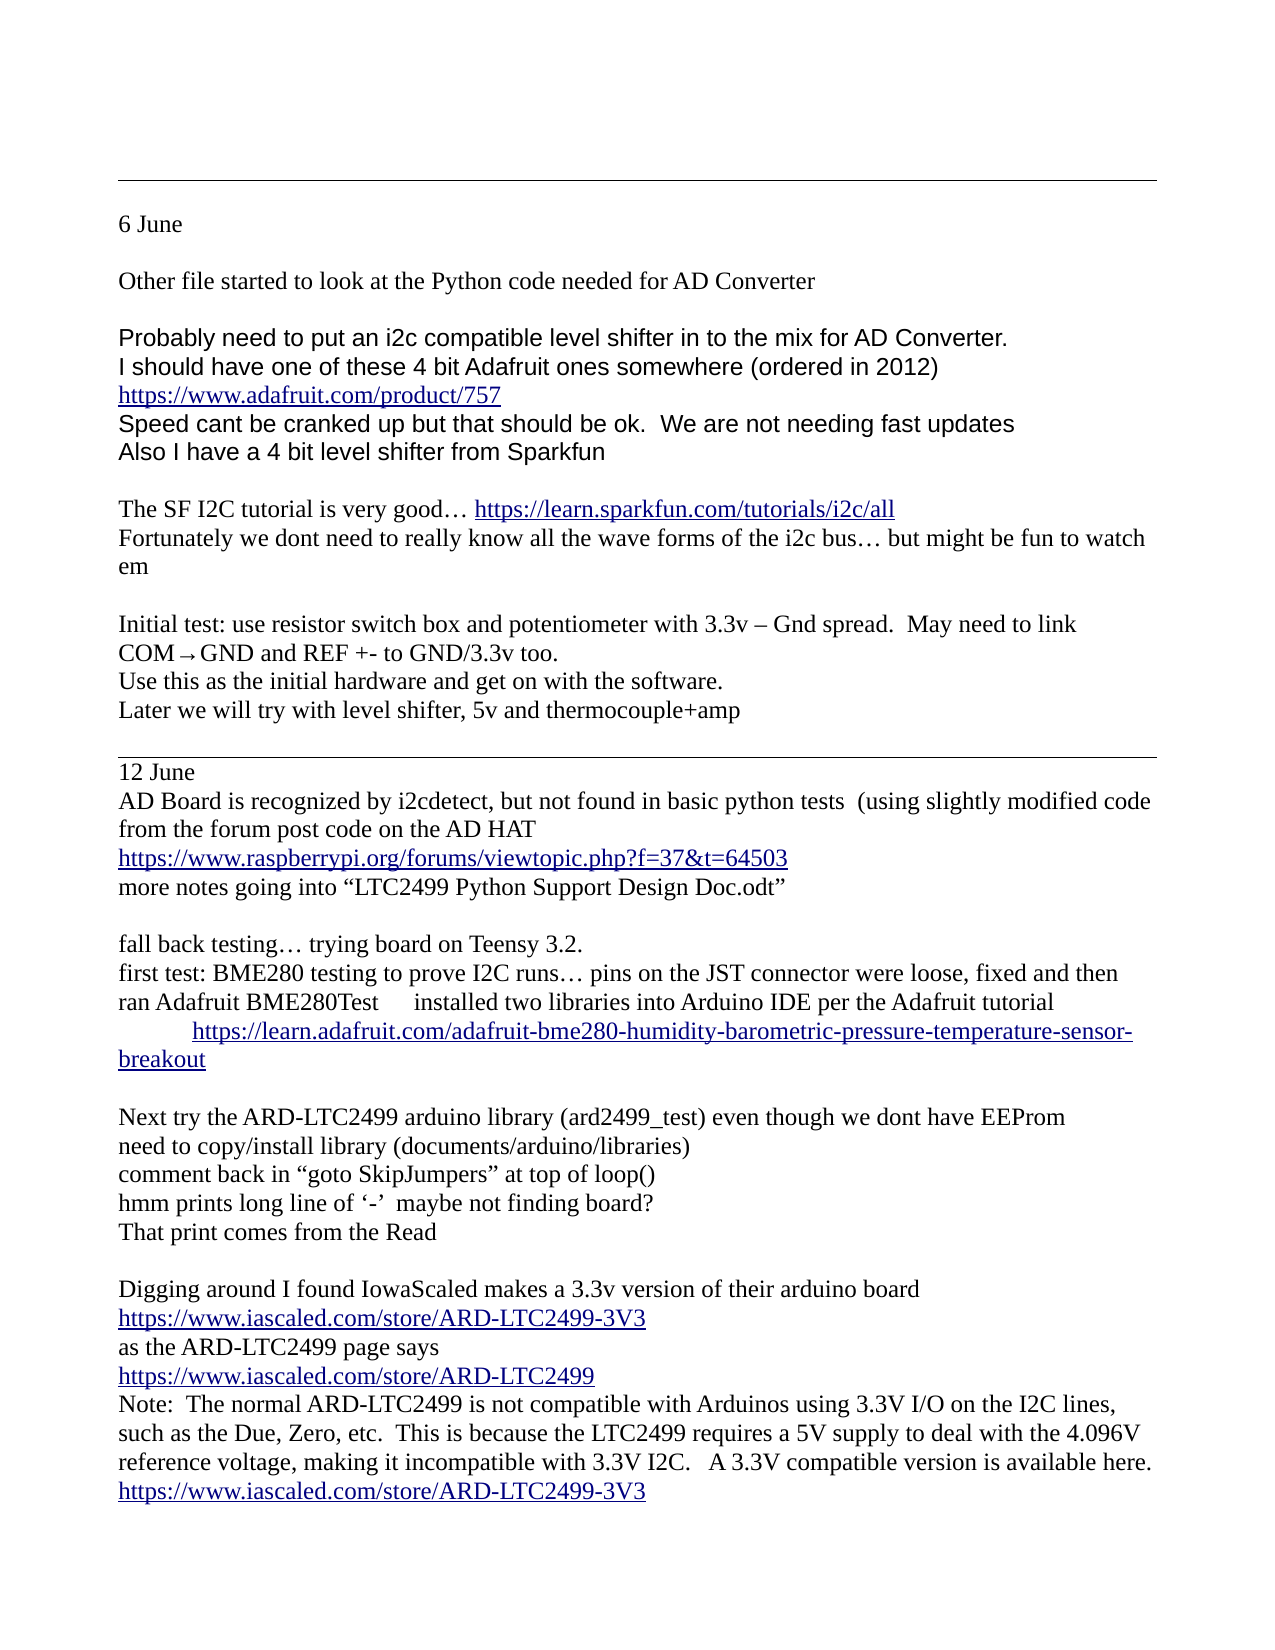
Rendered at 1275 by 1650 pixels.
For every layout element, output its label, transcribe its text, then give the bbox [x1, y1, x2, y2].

text Later we will try with level shifter, 5v and thermocouple+amp [118, 695, 1157, 724]
text Initial test: use resistor switch box and potentiometer with 3.3v – Gnd spread. May need to link COM→GND and REF +- to GND/3.3v too. [118, 609, 1157, 666]
text Note: The normal ARD-LTC2499 is not compatible with Arduinos using 3.3V I/O on the I2C lines, such as the Due, Zero, etc. This is because the LTC2499 requires a 5V supply to deal with the 4.096V reference voltage, making it incompatible with 3.3V I2C. A 3.3V compatible version is available here. [118, 1389, 1157, 1476]
text need to copy/install library (documents/arduino/libraries) [118, 1131, 1157, 1159]
text That print comes from the Read [118, 1217, 1157, 1246]
text 6 June [118, 209, 1157, 238]
text comment back in “goto SkipJumpers” at top of loop() [118, 1159, 1157, 1188]
text first test: BME280 testing to prove I2C runs… pins on the JST connector were loose, fixed and then ran Adafruit BME280Test installed two libraries into Arduino IDE per the Adafruit tutorial [118, 958, 1157, 1016]
text https://www.iascaled.com/store/ARD-LTC2499 [118, 1361, 1157, 1389]
text The SF I2C tutorial is very good… https://learn.sparkfun.com/tutorials/i2c/all [118, 494, 1157, 523]
text hmm prints long line of ‘-’ maybe not finding board? [118, 1188, 1157, 1217]
text https://www.iascaled.com/store/ARD-LTC2499-3V3 [118, 1476, 1157, 1504]
text https://learn.adafruit.com/adafruit-bme280-humidity-barometric-pressure-temperature-sensor-breakout [118, 1016, 1157, 1073]
text Speed cant be cranked up but that should be ok. We are not needing fast updates [118, 409, 1157, 437]
text AD Board is recognized by i2cdetect, but not found in basic python tests (using slightly modified code from the forum post code on the AD HAT [118, 786, 1157, 843]
text Other file started to look at the Python code needed for AD Converter [118, 266, 1157, 295]
text Use this as the initial hardware and get on with the software. [118, 666, 1157, 695]
text as the ARD-LTC2499 page says [118, 1332, 1157, 1361]
text 12 June [118, 758, 1157, 786]
text Next try the ARD-LTC2499 arduino library (ard2499_test) even though we dont have EEProm [118, 1102, 1157, 1131]
text https://www.raspberrypi.org/forums/viewtopic.php?f=37&t=64503 [118, 843, 1157, 872]
text I should have one of these 4 bit Adafruit ones somewhere (ordered in 2012) https://www.adafruit.com/product/757 [118, 352, 1157, 409]
text Probably need to put an i2c compatible level shifter in to the mix for AD Converter. [118, 323, 1157, 352]
text more notes going into “LTC2499 Python Support Design Doc.odt” [118, 872, 1157, 901]
text Fortunately we dont need to really know all the wave forms of the i2c bus… but might be fun to watch em [118, 523, 1157, 580]
text Also I have a 4 bit level shifter from Sparkfun [118, 437, 1157, 466]
text Digging around I found IowaScaled makes a 3.3v version of their arduino board https://www.iascaled.com/store/ARD-LTC2499-3V3 [118, 1274, 1157, 1332]
text fall back testing… trying board on Teensy 3.2. [118, 929, 1157, 958]
